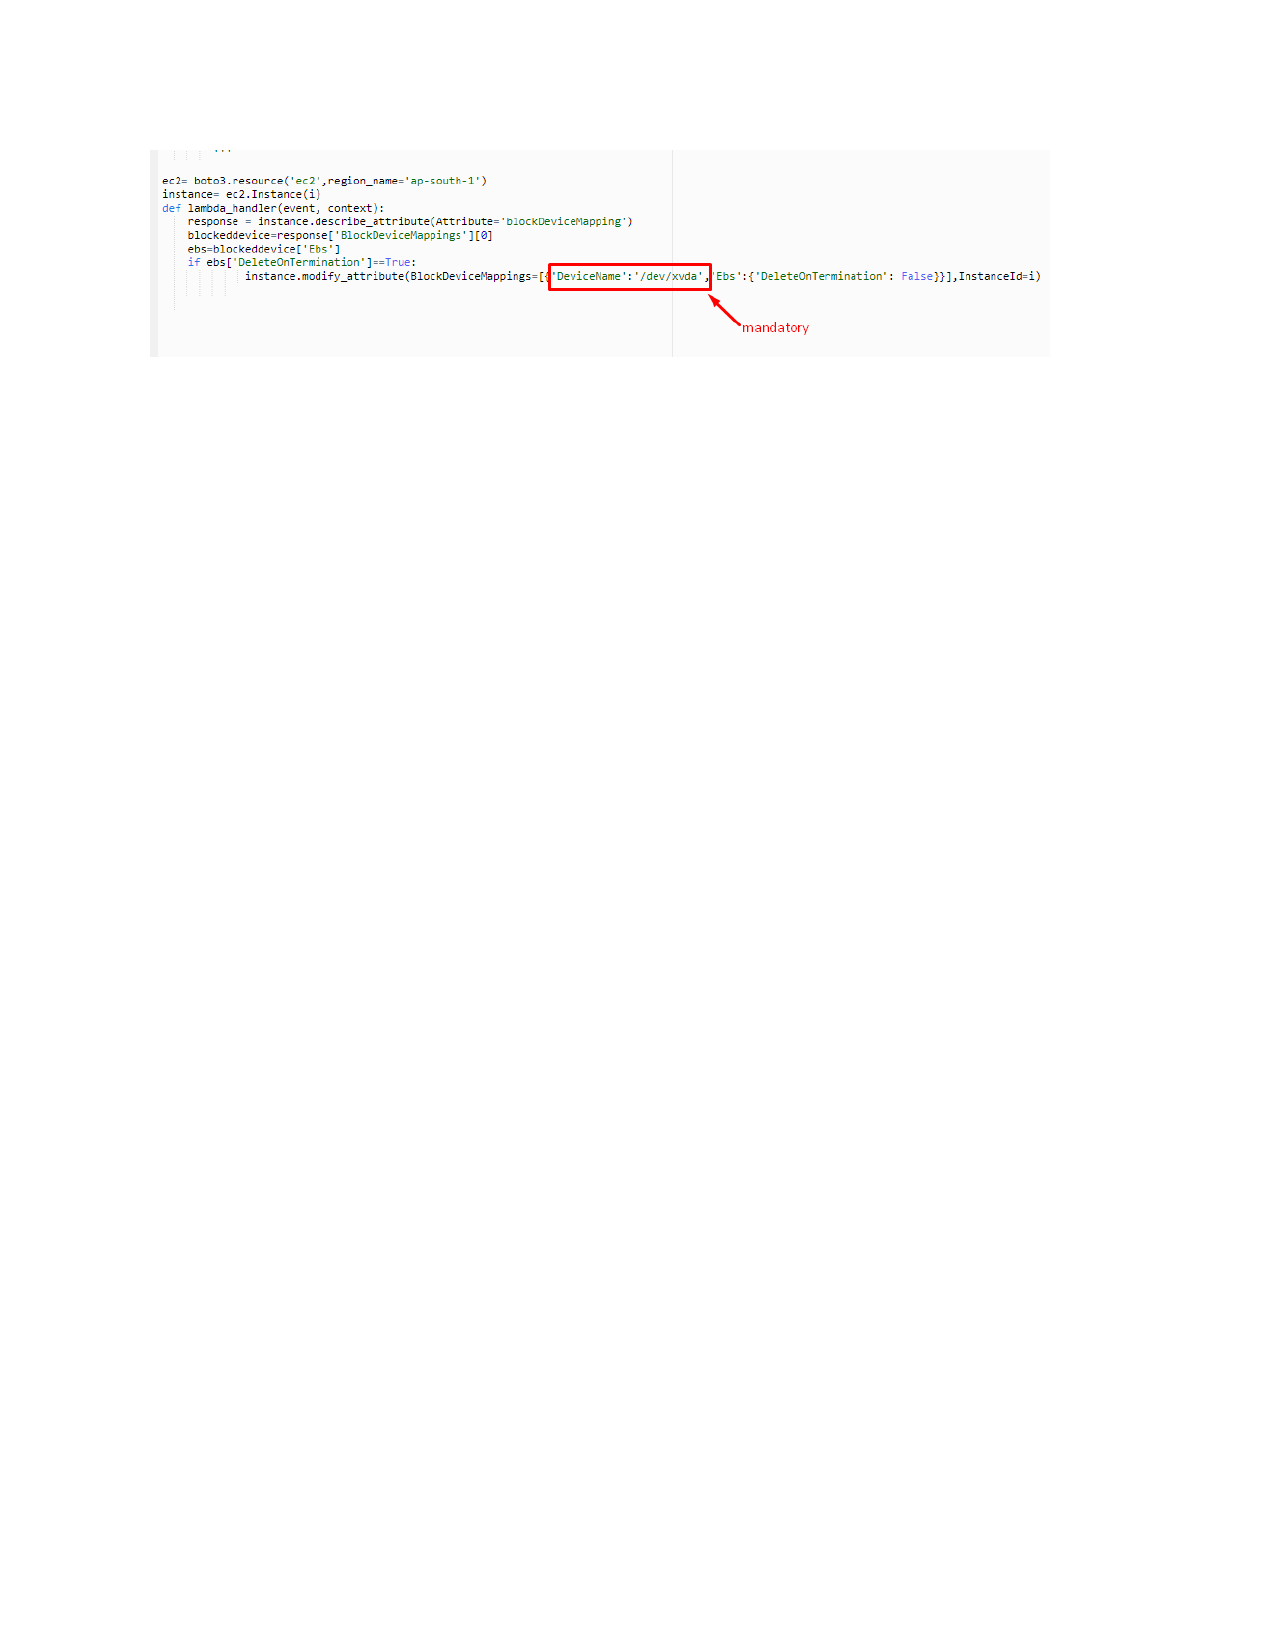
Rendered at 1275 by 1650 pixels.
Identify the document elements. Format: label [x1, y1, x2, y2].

picture [150, 150, 1050, 357]
